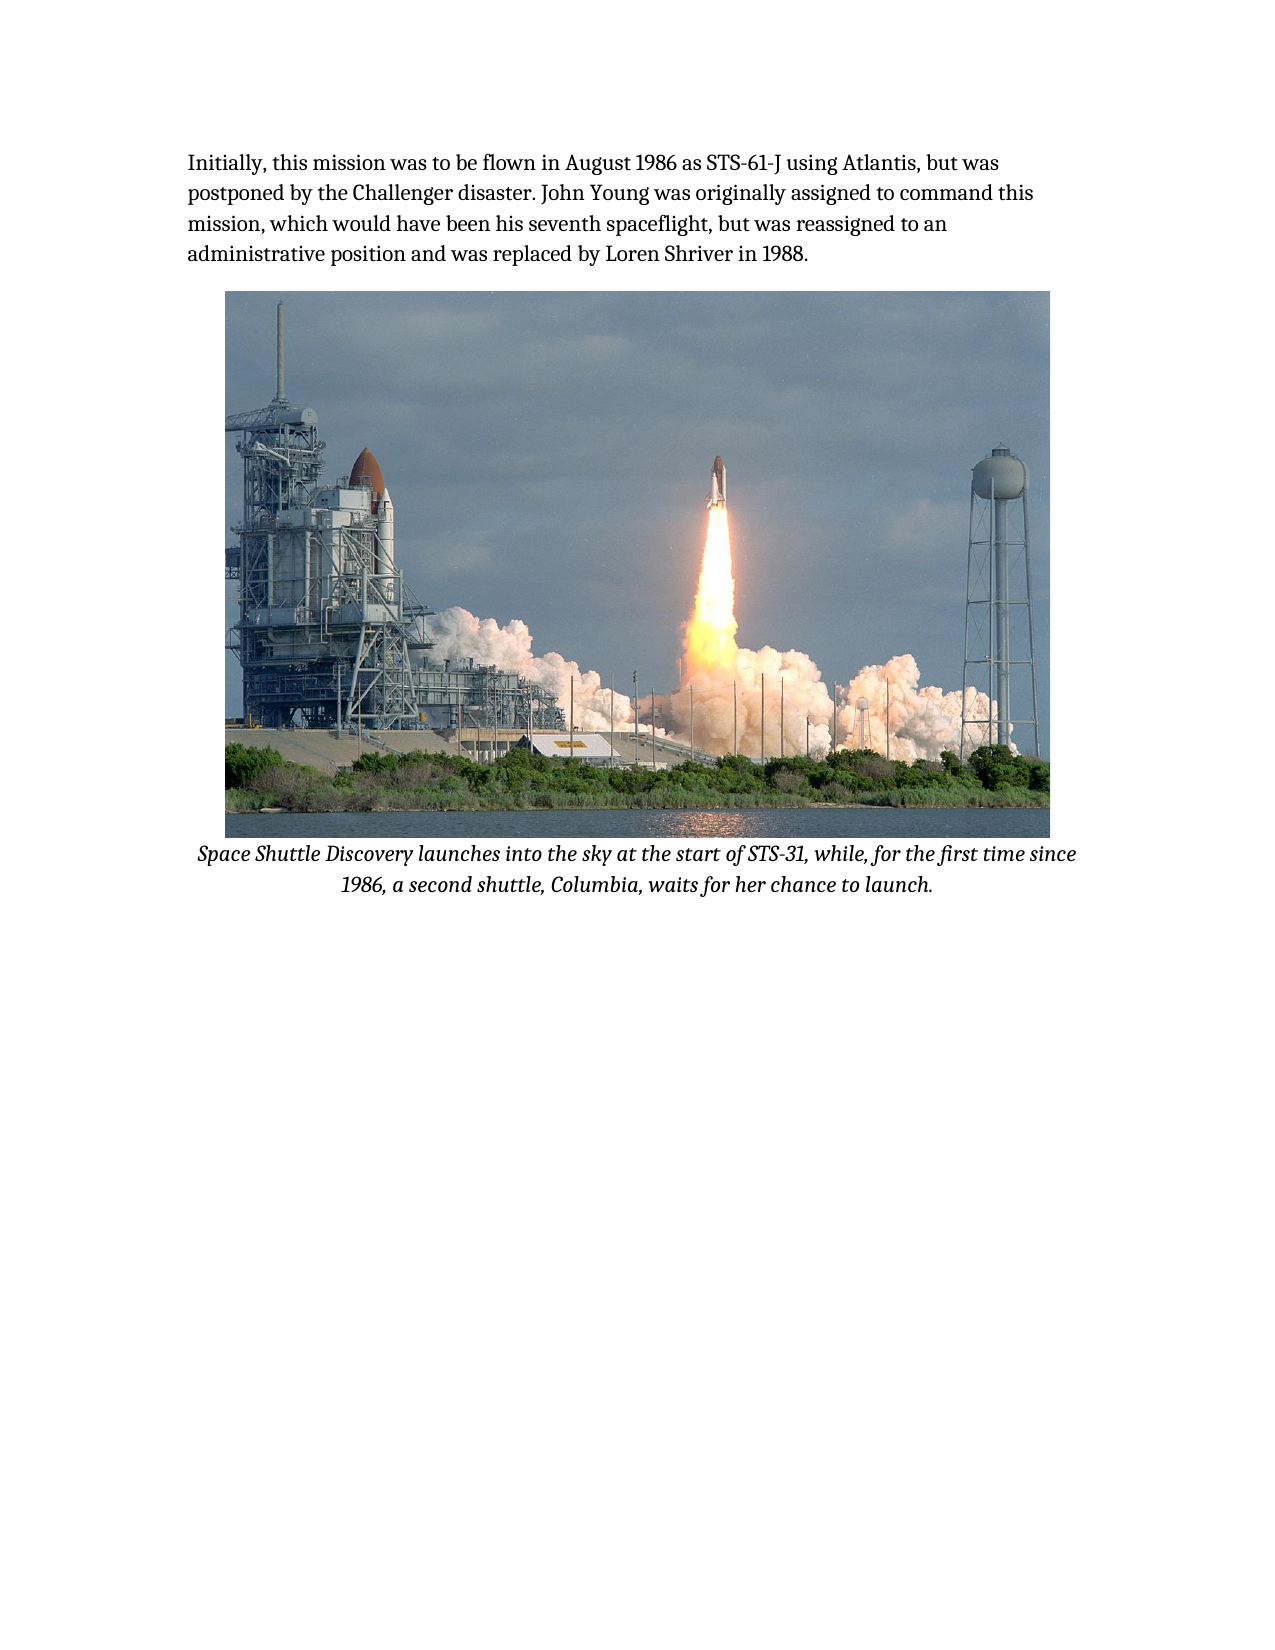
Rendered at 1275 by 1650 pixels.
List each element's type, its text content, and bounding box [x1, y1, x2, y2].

text Initially, this mission was to be flown in August 1986 as STS-61-J using Atlantis, but was postponed by the Challenger disaster. John Young was originally assigned to command this mission, which would have been his seventh spaceflight, but was reassigned to an administrative position and was replaced by Loren Shriver in 1988. [187, 150, 1087, 267]
text Space Shuttle Discovery launches into the sky at the start of STS-31, while, for the first time since 1986, a second shuttle, Columbia, waits for her chance to launch. [187, 292, 1087, 898]
picture [225, 291, 1050, 838]
